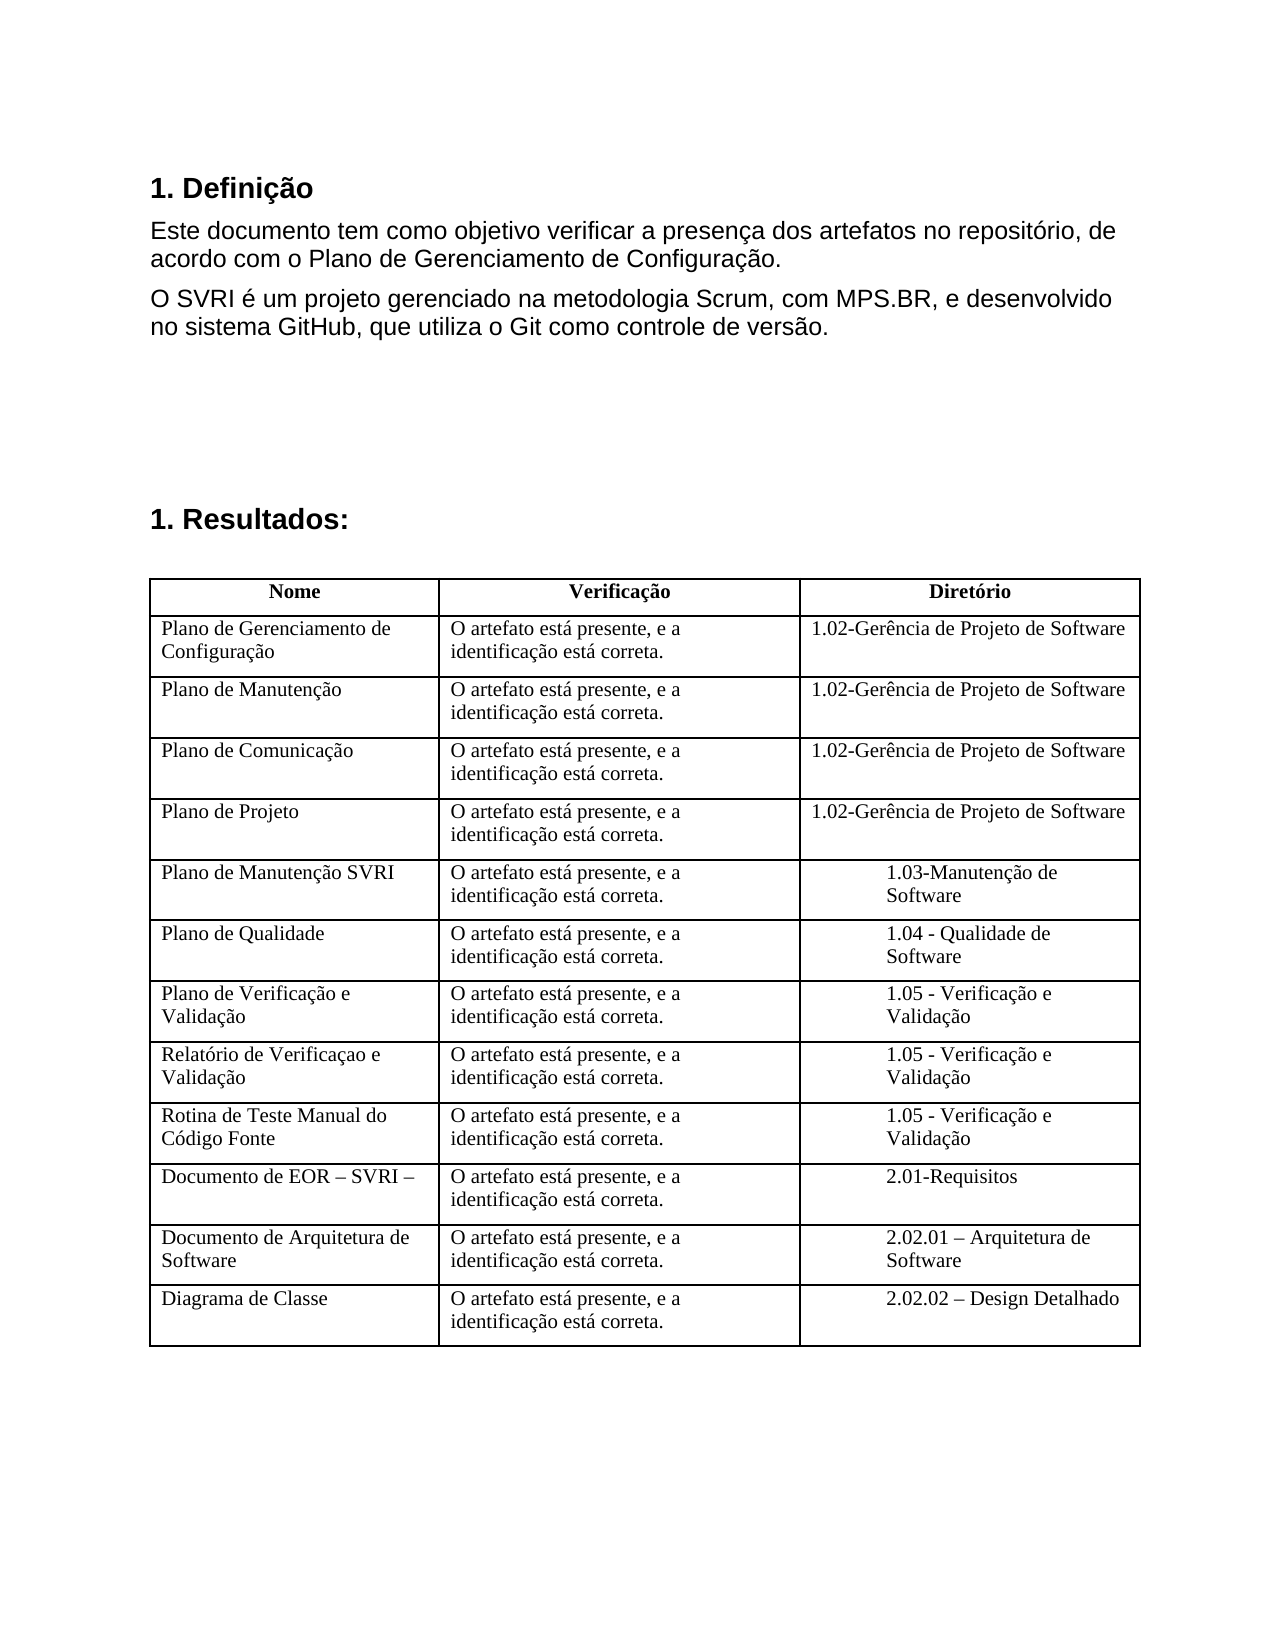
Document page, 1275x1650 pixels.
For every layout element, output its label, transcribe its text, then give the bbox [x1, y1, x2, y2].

table_cell O artefato está presente, e a identificação está correta. [440, 1226, 799, 1284]
subtitle O SVRI é um projeto gerenciado na metodologia Scrum, com MPS.BR, e desenvolvido no sistema GitHub, que utiliza o Git como controle de versão. [150, 285, 1125, 369]
table_cell O artefato está presente, e a identificação está correta. [440, 1043, 799, 1102]
table_cell Rotina de Teste Manual do Código Fonte [151, 1104, 438, 1163]
table_cell O artefato está presente, e a identificação está correta. [440, 617, 799, 676]
table_cell 1.05 - Verificação e Validação [801, 982, 1139, 1041]
table_cell O artefato está presente, e a identificação está correta. [440, 1104, 799, 1163]
table_cell O artefato está presente, e a identificação está correta. [440, 921, 799, 980]
table_cell O artefato está presente, e a identificação está correta. [440, 678, 799, 737]
table_cell 2.02.01 – Arquitetura de Software [801, 1226, 1139, 1284]
table_cell 1.02-Gerência de Projeto de Software [801, 739, 1139, 798]
table_cell Plano de Manutenção [151, 678, 438, 737]
table_cell Plano de Gerenciamento de Configuração [151, 617, 438, 676]
table_cell Plano de Comunicação [151, 739, 438, 798]
table_cell Plano de Verificação e Validação [151, 982, 438, 1041]
table_cell 1.04 - Qualidade de Software [801, 921, 1139, 980]
table_cell O artefato está presente, e a identificação está correta. [440, 982, 799, 1041]
table_cell O artefato está presente, e a identificação está correta. [440, 739, 799, 798]
table_cell 1.05 - Verificação e Validação [801, 1104, 1139, 1163]
table_cell 1.05 - Verificação e Validação [801, 1043, 1139, 1102]
table_header Nome [151, 580, 438, 615]
table_cell 1.02-Gerência de Projeto de Software [801, 617, 1139, 676]
table_cell O artefato está presente, e a identificação está correta. [440, 1286, 799, 1345]
table_cell Plano de Qualidade [151, 921, 438, 980]
table_cell 1.03-Manutenção de Software [801, 861, 1139, 919]
subtitle 1. Definição [150, 172, 1125, 204]
table_cell Plano de Projeto [151, 800, 438, 858]
table_cell 1.02-Gerência de Projeto de Software [801, 800, 1139, 858]
table_cell O artefato está presente, e a identificação está correta. [440, 861, 799, 919]
table_cell 1.02-Gerência de Projeto de Software [801, 678, 1139, 737]
subtitle 1. Resultados: [150, 503, 1125, 535]
table_cell 2.02.02 – Design Detalhado [801, 1286, 1139, 1345]
table_cell Relatório de Verificaçao e Validação [151, 1043, 438, 1102]
table_header Diretório [801, 580, 1139, 615]
table_cell Diagrama de Classe [151, 1286, 438, 1345]
table_header Verificação [440, 580, 799, 615]
table_cell Plano de Manutenção SVRI [151, 861, 438, 919]
subtitle Este documento tem como objetivo verificar a presença dos artefatos no repositório, de acordo com o Plano de Gerenciamento de Configuração. [150, 217, 1125, 273]
table_cell 2.01-Requisitos [801, 1165, 1139, 1223]
table_cell Documento de EOR – SVRI – [151, 1165, 438, 1223]
table_cell Documento de Arquitetura de Software [151, 1226, 438, 1284]
table_cell O artefato está presente, e a identificação está correta. [440, 800, 799, 858]
table_cell O artefato está presente, e a identificação está correta. [440, 1165, 799, 1223]
